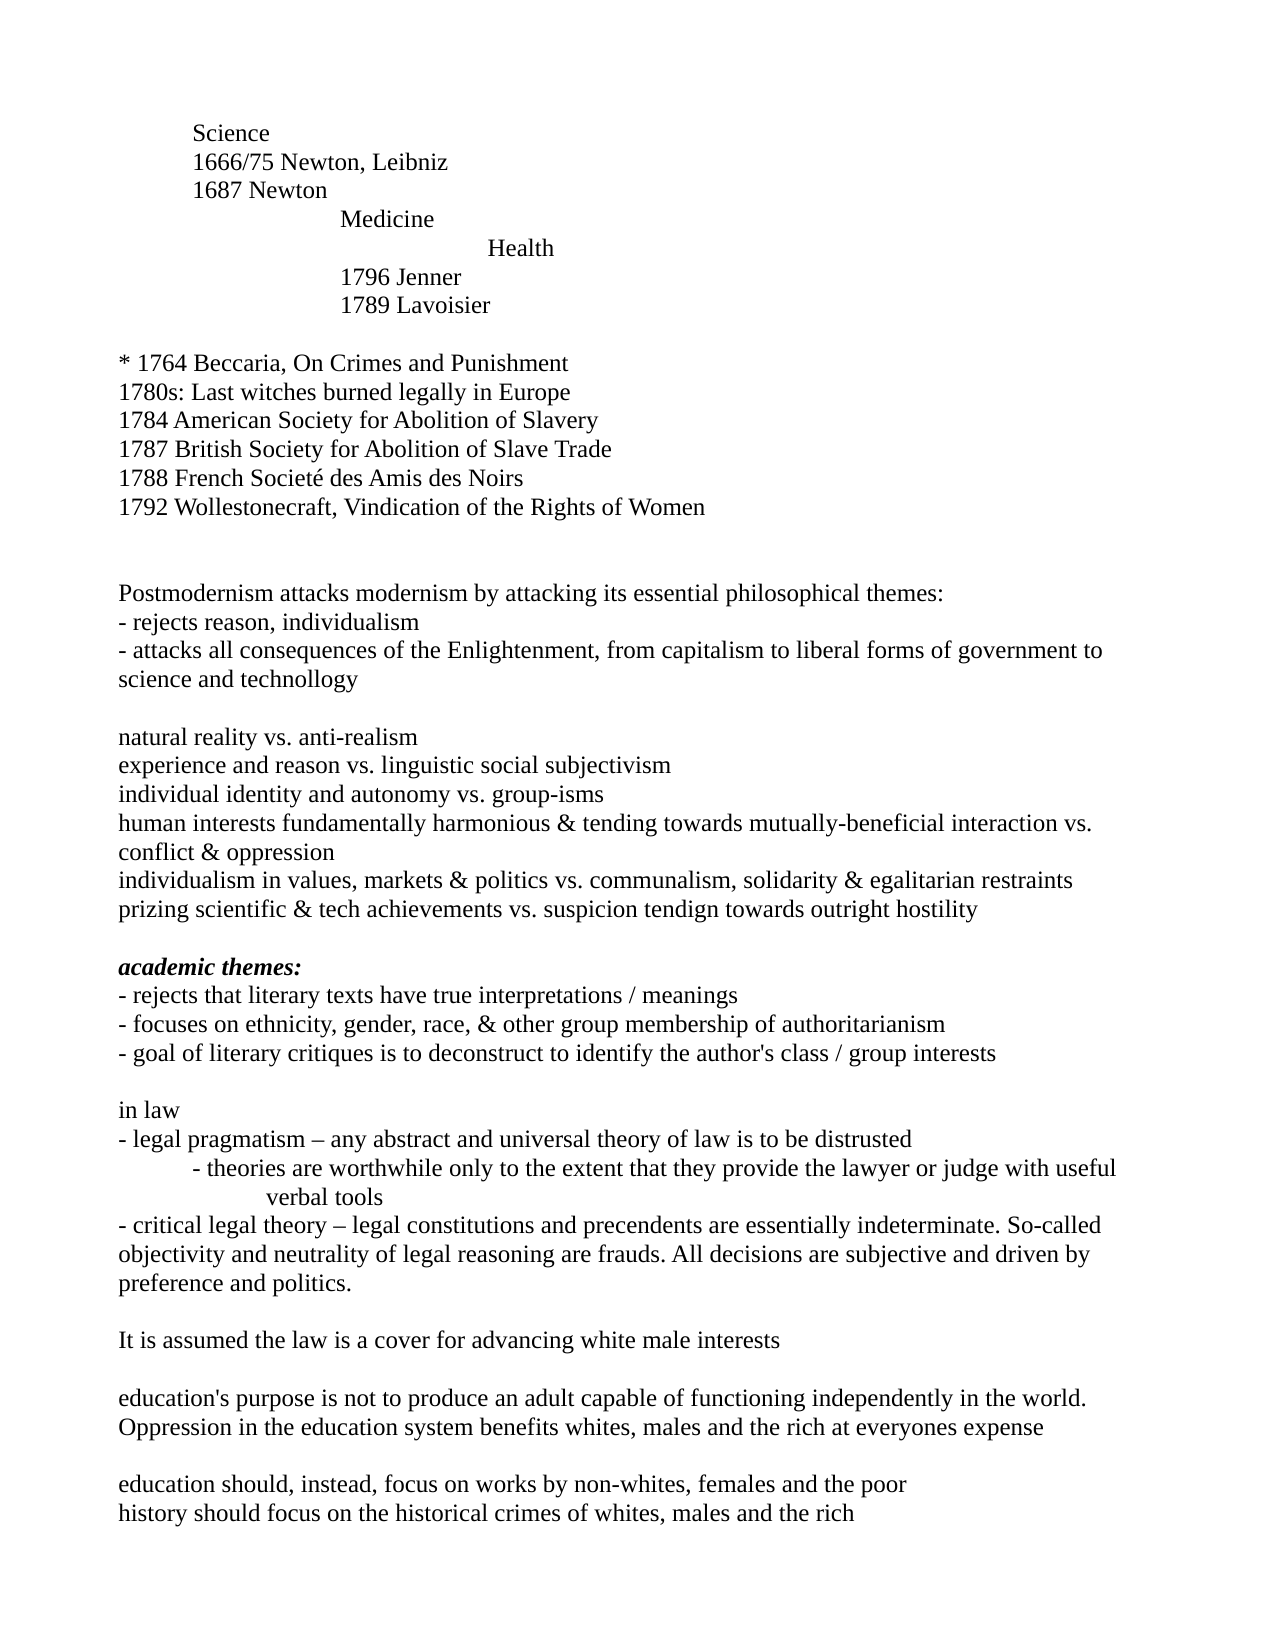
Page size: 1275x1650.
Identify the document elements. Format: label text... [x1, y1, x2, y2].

text - rejects that literary texts have true interpretations / meanings [118, 981, 1157, 1009]
text Medicine [118, 204, 1157, 233]
text experience and reason vs. linguistic social subjectivism [118, 751, 1157, 779]
text 1792 Wollestonecraft, Vindication of the Rights of Women [118, 492, 1157, 521]
text - focuses on ethnicity, gender, race, & other group membership of authoritarianism [118, 1009, 1157, 1038]
text - rejects reason, individualism [118, 607, 1157, 636]
text * 1764 Beccaria, On Crimes and Punishment [118, 348, 1157, 377]
text 1787 British Society for Abolition of Slave Trade [118, 434, 1157, 463]
text 1796 Jenner [118, 262, 1157, 291]
text individual identity and autonomy vs. group-isms [118, 779, 1157, 808]
text history should focus on the historical crimes of whites, males and the rich [118, 1498, 1157, 1527]
text Health [118, 233, 1157, 262]
text education should, instead, focus on works by non-whites, females and the poor [118, 1469, 1157, 1498]
text 1789 Lavoisier [118, 291, 1157, 319]
text Science [118, 118, 1157, 147]
text 1666/75 Newton, Leibniz [118, 147, 1157, 176]
text - attacks all consequences of the Enlightenment, from capitalism to liberal forms of government to science and technollogy [118, 636, 1157, 693]
text Postmodernism attacks modernism by attacking its essential philosophical themes: [118, 578, 1157, 607]
text natural reality vs. anti-realism [118, 722, 1157, 751]
text 1784 American Society for Abolition of Slavery [118, 406, 1157, 434]
text - critical legal theory – legal constitutions and precendents are essentially indeterminate. So-called objectivity and neutrality of legal reasoning are frauds. All decisions are subjective and driven by preference and politics. [118, 1211, 1157, 1297]
text 1780s: Last witches burned legally in Europe [118, 377, 1157, 406]
text prizing scientific & tech achievements vs. suspicion tendign towards outright hostility [118, 894, 1157, 923]
text - goal of literary critiques is to deconstruct to identify the author's class / group interests [118, 1038, 1157, 1067]
text - theories are worthwhile only to the extent that they provide the lawyer or judge with useful verbal tools [118, 1153, 1157, 1211]
text 1687 Newton [118, 176, 1157, 204]
text - legal pragmatism – any abstract and universal theory of law is to be distrusted [118, 1124, 1157, 1153]
text It is assumed the law is a cover for advancing white male interests [118, 1326, 1157, 1354]
text human interests fundamentally harmonious & tending towards mutually-beneficial interaction vs. conflict & oppression [118, 808, 1157, 866]
text individualism in values, markets & politics vs. communalism, solidarity & egalitarian restraints [118, 866, 1157, 894]
text academic themes: [118, 952, 1157, 981]
text education's purpose is not to produce an adult capable of functioning independently in the world. Oppression in the education system benefits whites, males and the rich at everyones expense [118, 1383, 1157, 1441]
text in law [118, 1096, 1157, 1124]
text 1788 French Societé des Amis des Noirs [118, 463, 1157, 492]
